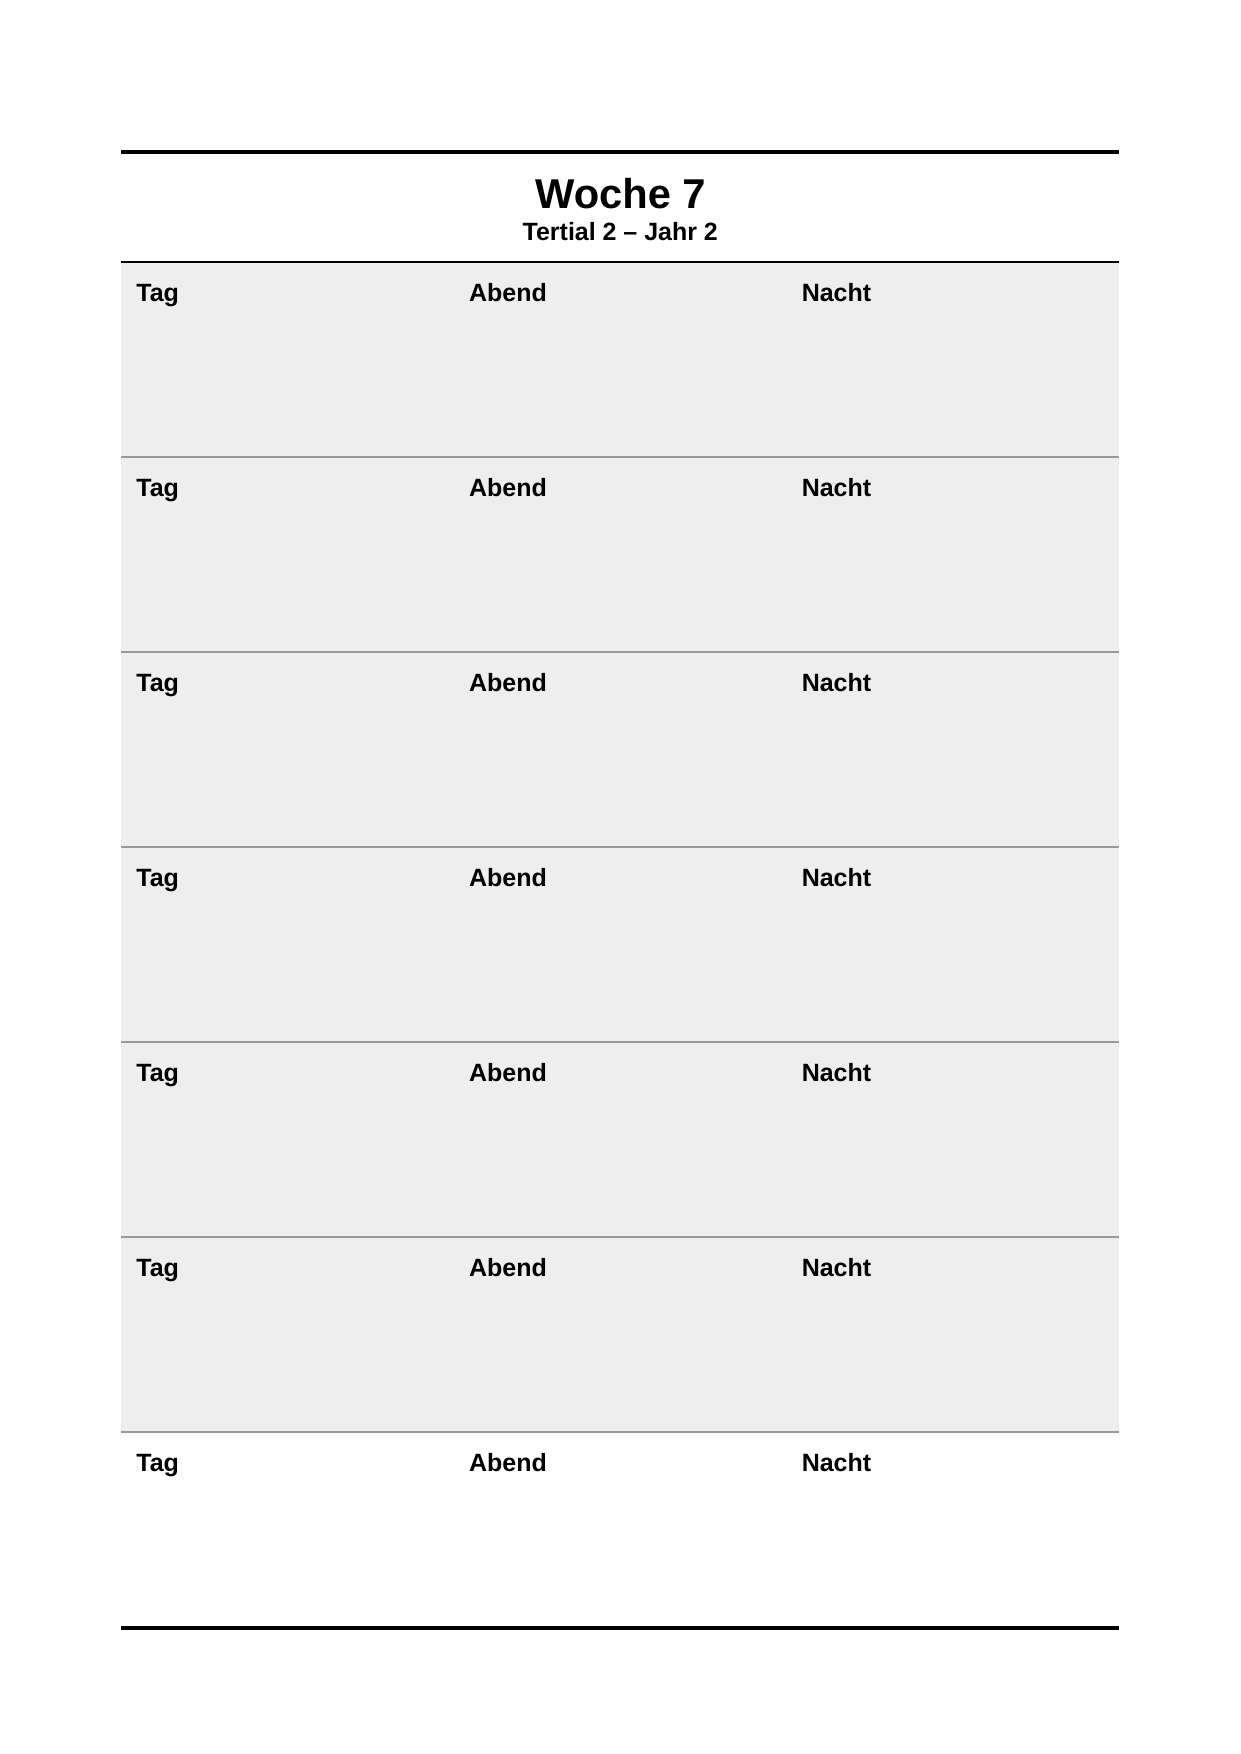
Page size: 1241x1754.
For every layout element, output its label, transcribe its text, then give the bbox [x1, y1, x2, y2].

table_cell Nacht [787, 263, 1119, 456]
table_cell Tag [121, 1433, 454, 1626]
table_cell Abend [454, 1043, 787, 1236]
table_cell Abend [454, 1433, 787, 1626]
table_cell Tag [121, 1238, 454, 1431]
table_cell Nacht [787, 653, 1119, 846]
table_cell Tag [121, 1043, 454, 1236]
table_cell Nacht [787, 1433, 1119, 1626]
table_cell Tag [121, 458, 454, 651]
table_header Woche 7 Tertial 2 – Jahr 2 [121, 154, 1119, 261]
table_cell Nacht [787, 458, 1119, 651]
table_cell Abend [454, 1238, 787, 1431]
table_cell Abend [454, 848, 787, 1041]
table_cell Nacht [787, 1238, 1119, 1431]
table_cell Nacht [787, 1043, 1119, 1236]
table_cell Tag [121, 653, 454, 846]
table_cell Abend [454, 653, 787, 846]
table_cell Tag [121, 263, 454, 456]
table_cell Abend [454, 458, 787, 651]
table_cell Abend [454, 263, 787, 456]
table_cell Nacht [787, 848, 1119, 1041]
table_cell Tag [121, 848, 454, 1041]
